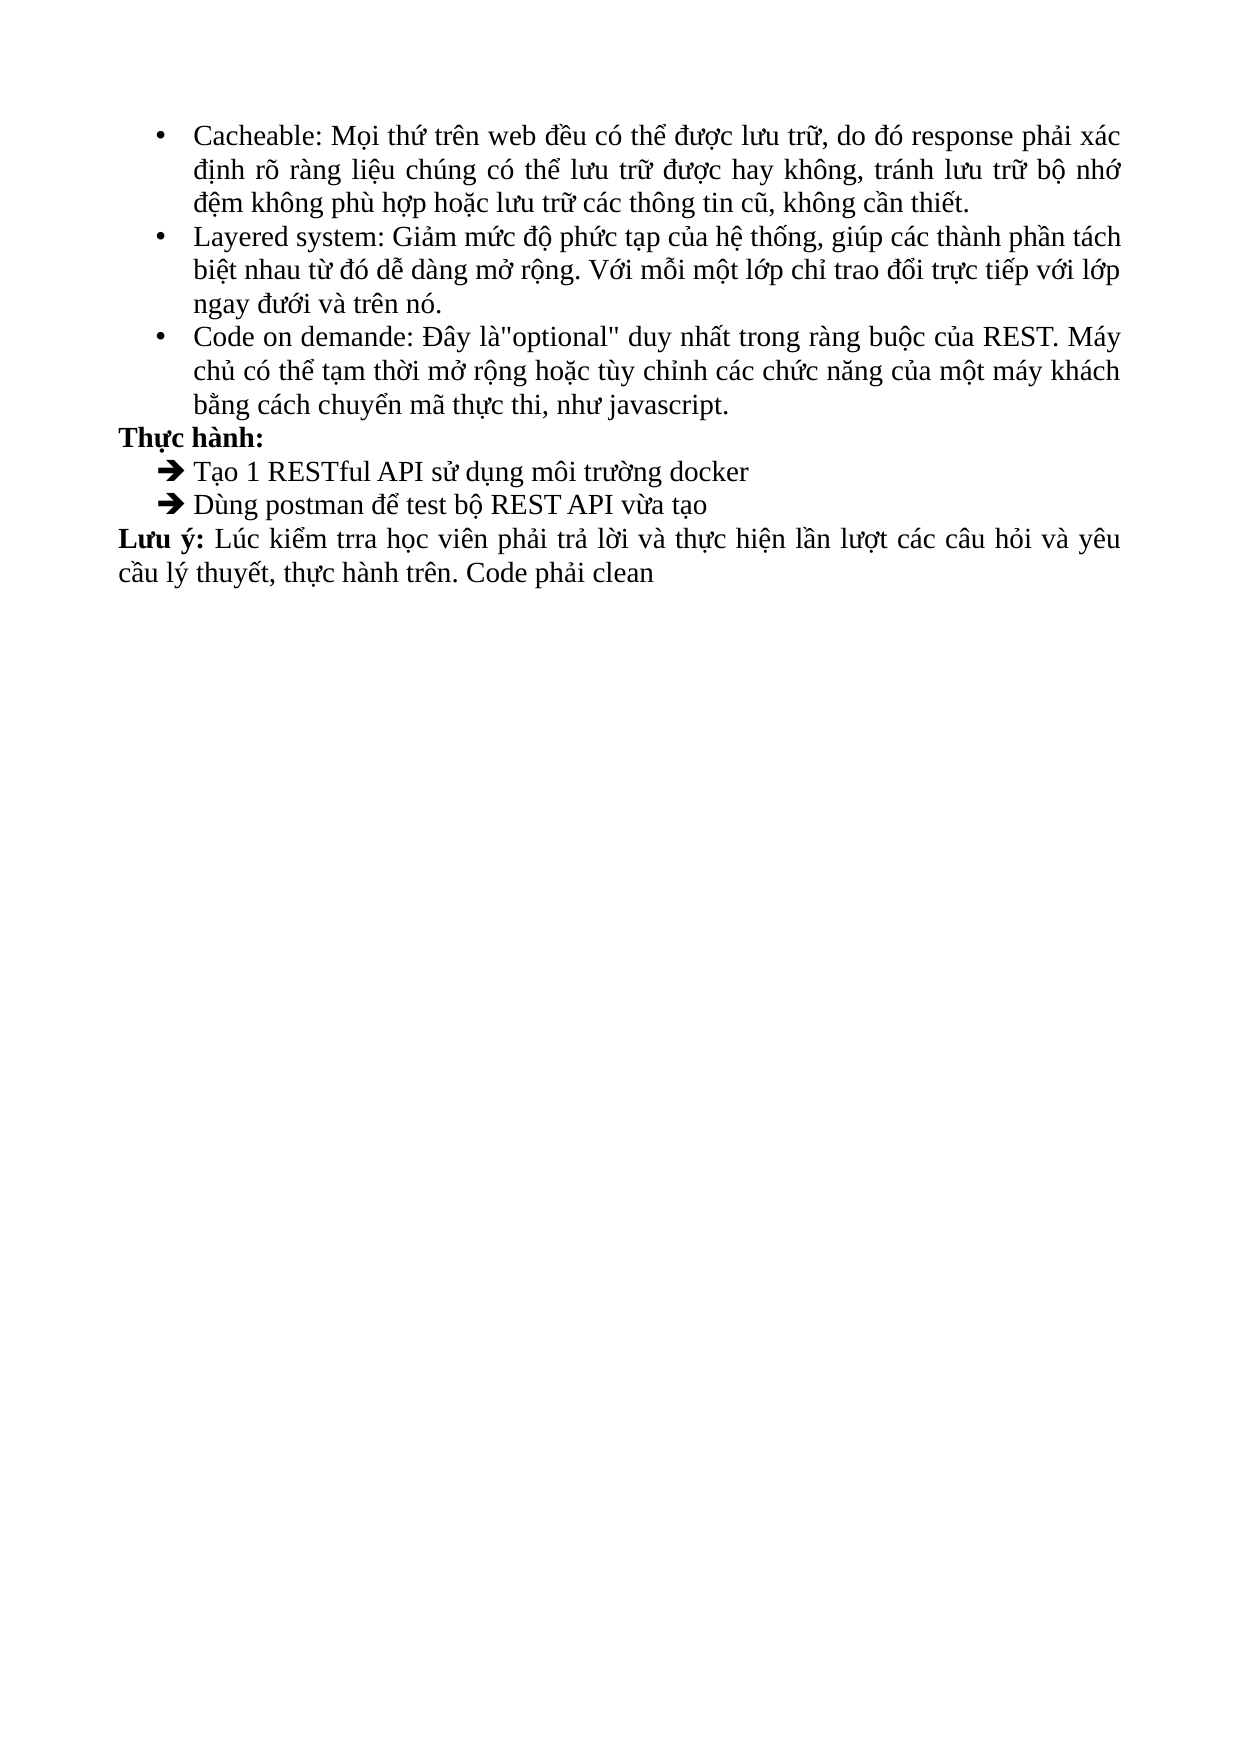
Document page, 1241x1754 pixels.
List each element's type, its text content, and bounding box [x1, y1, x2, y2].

list Layered system: Giảm mức độ phức tạp của hệ thống, giúp các thành phần tách biệt nhau từ đó dễ dàng mở rộng. Với mỗi một lớp chỉ trao đổi trực tiếp với lớp ngay đưới và trên nó. [156, 219, 1122, 319]
list Dùng postman để test bộ REST API vừa tạo [156, 487, 1122, 521]
text Lưu ý: Lúc kiểm trra học viên phải trả lời và thực hiện lần lượt các câu hỏi và yêu cầu lý thuyết, thực hành trên. Code phải clean [118, 521, 1122, 588]
text Thực hành: [118, 420, 1122, 454]
list Cacheable: Mọi thứ trên web đều có thể được lưu trữ, do đó response phải xác định rõ ràng liệu chúng có thể lưu trữ được hay không, tránh lưu trữ bộ nhớ đệm không phù hợp hoặc lưu trữ các thông tin cũ, không cần thiết. [156, 118, 1122, 219]
list Tạo 1 RESTful API sử dụng môi trường docker [156, 454, 1122, 487]
list Code on demande: Đây là"optional" duy nhất trong ràng buộc của REST. Máy chủ có thể tạm thời mở rộng hoặc tùy chỉnh các chức năng của một máy khách bằng cách chuyển mã thực thi, như javascript. [156, 319, 1122, 420]
